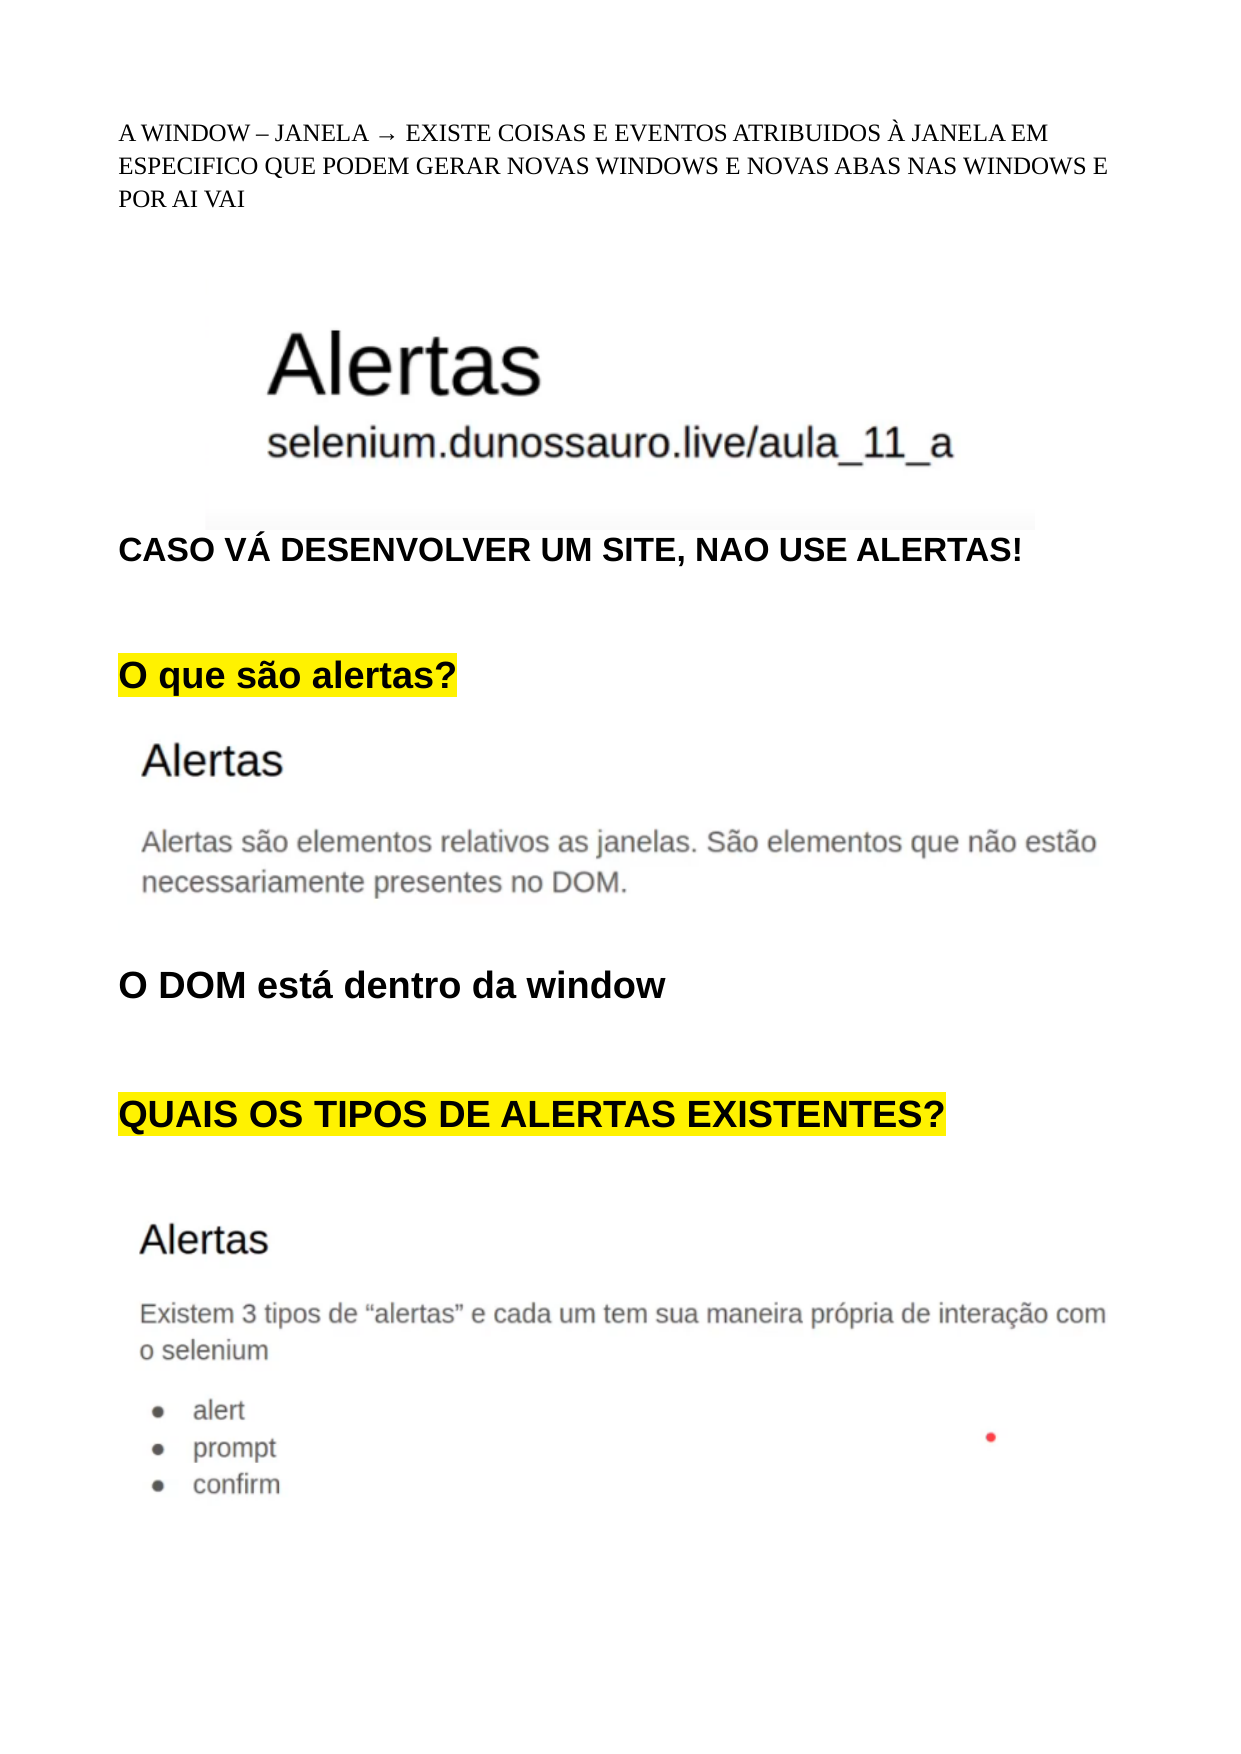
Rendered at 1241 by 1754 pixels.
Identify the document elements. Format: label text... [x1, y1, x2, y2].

subtitle QUAIS OS TIPOS DE ALERTAS EXISTENTES? [118, 1092, 1122, 1136]
picture [118, 1195, 1123, 1516]
text A WINDOW – JANELA → EXISTE COISAS E EVENTOS ATRIBUIDOS À JANELA EM ESPECIFICO QUE PODEM GERAR NOVAS WINDOWS E NOVAS ABAS NAS WINDOWS E POR AI VAI [118, 118, 1122, 213]
picture [205, 279, 1035, 530]
subtitle O DOM está dentro da window [118, 964, 1122, 1007]
subtitle CASO VÁ DESENVOLVER UM SITE, NAO USE ALERTAS! [118, 300, 1122, 568]
picture [118, 709, 1123, 964]
subtitle O que são alertas? [118, 653, 1122, 697]
